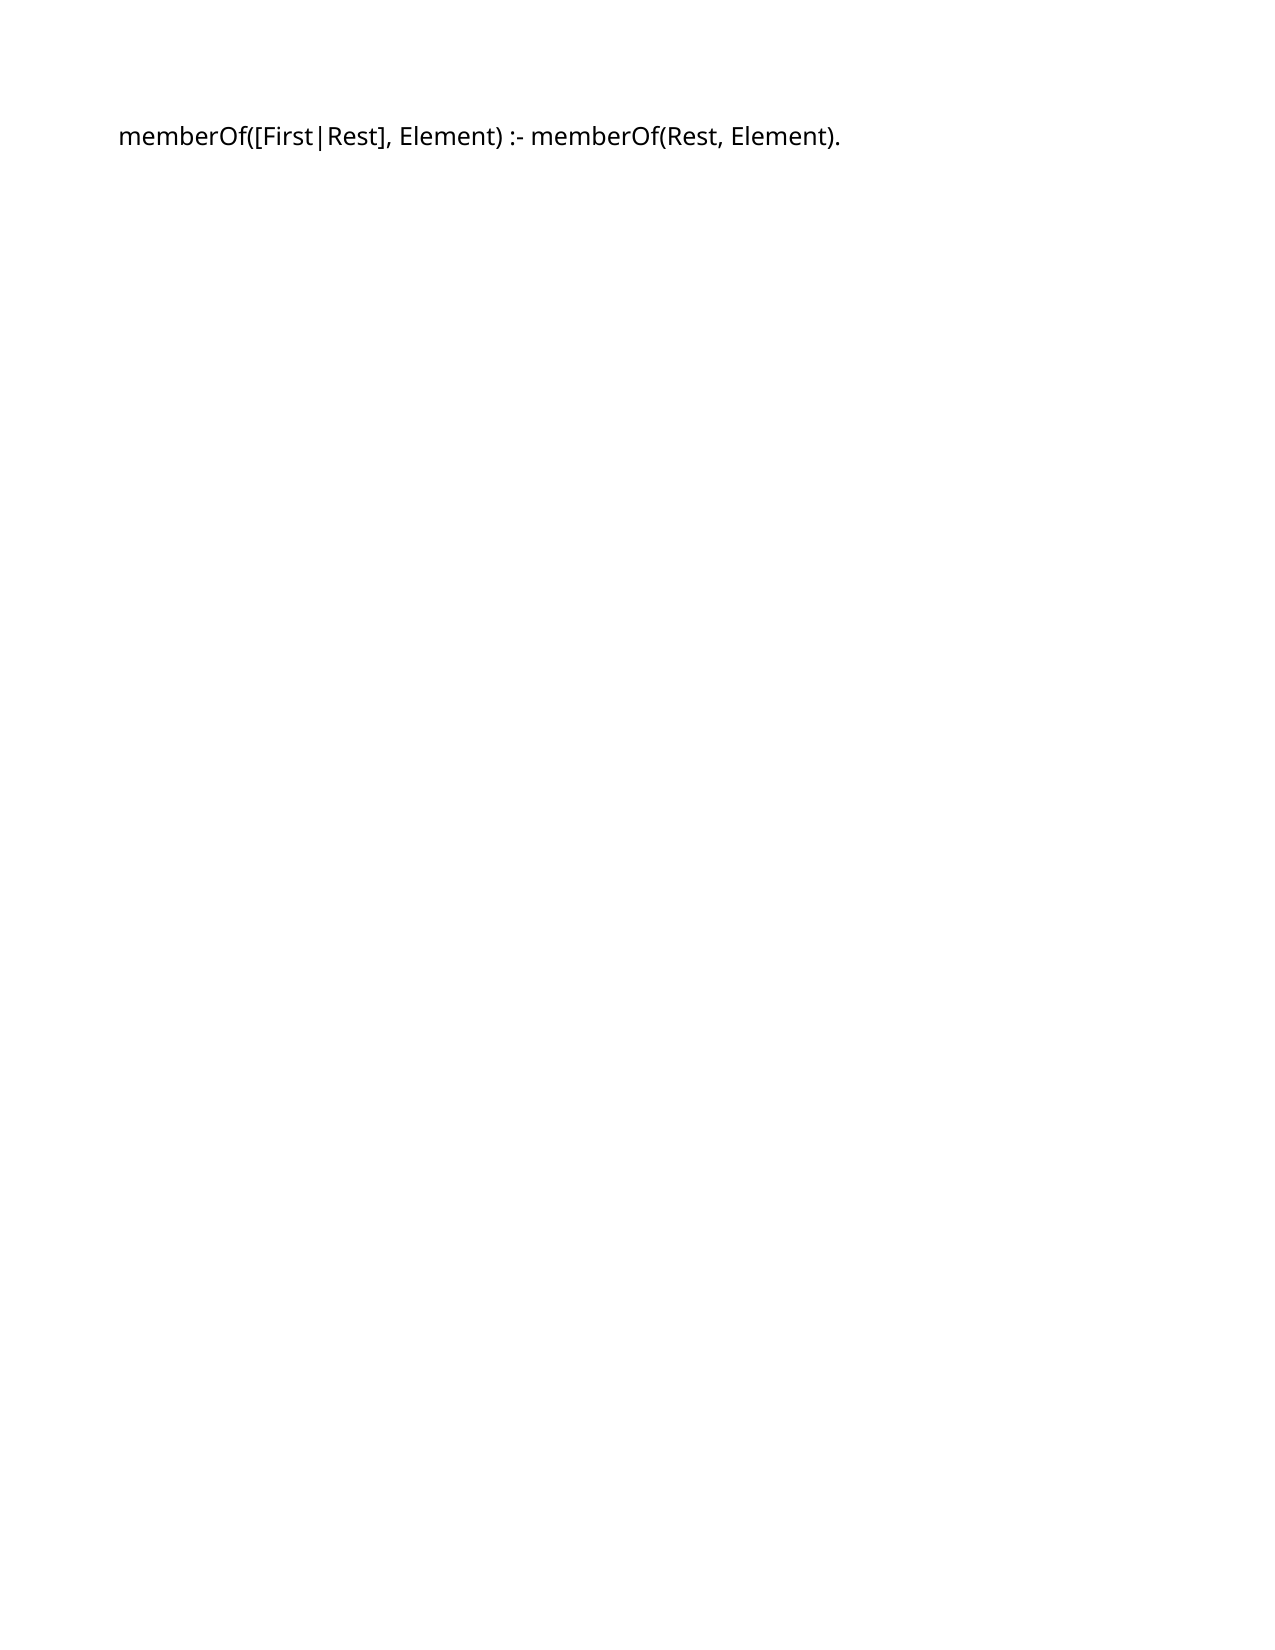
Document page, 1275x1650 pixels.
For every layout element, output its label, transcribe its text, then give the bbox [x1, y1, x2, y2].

text memberOf([First|Rest], Element) :- memberOf(Rest, Element). [118, 118, 1157, 152]
